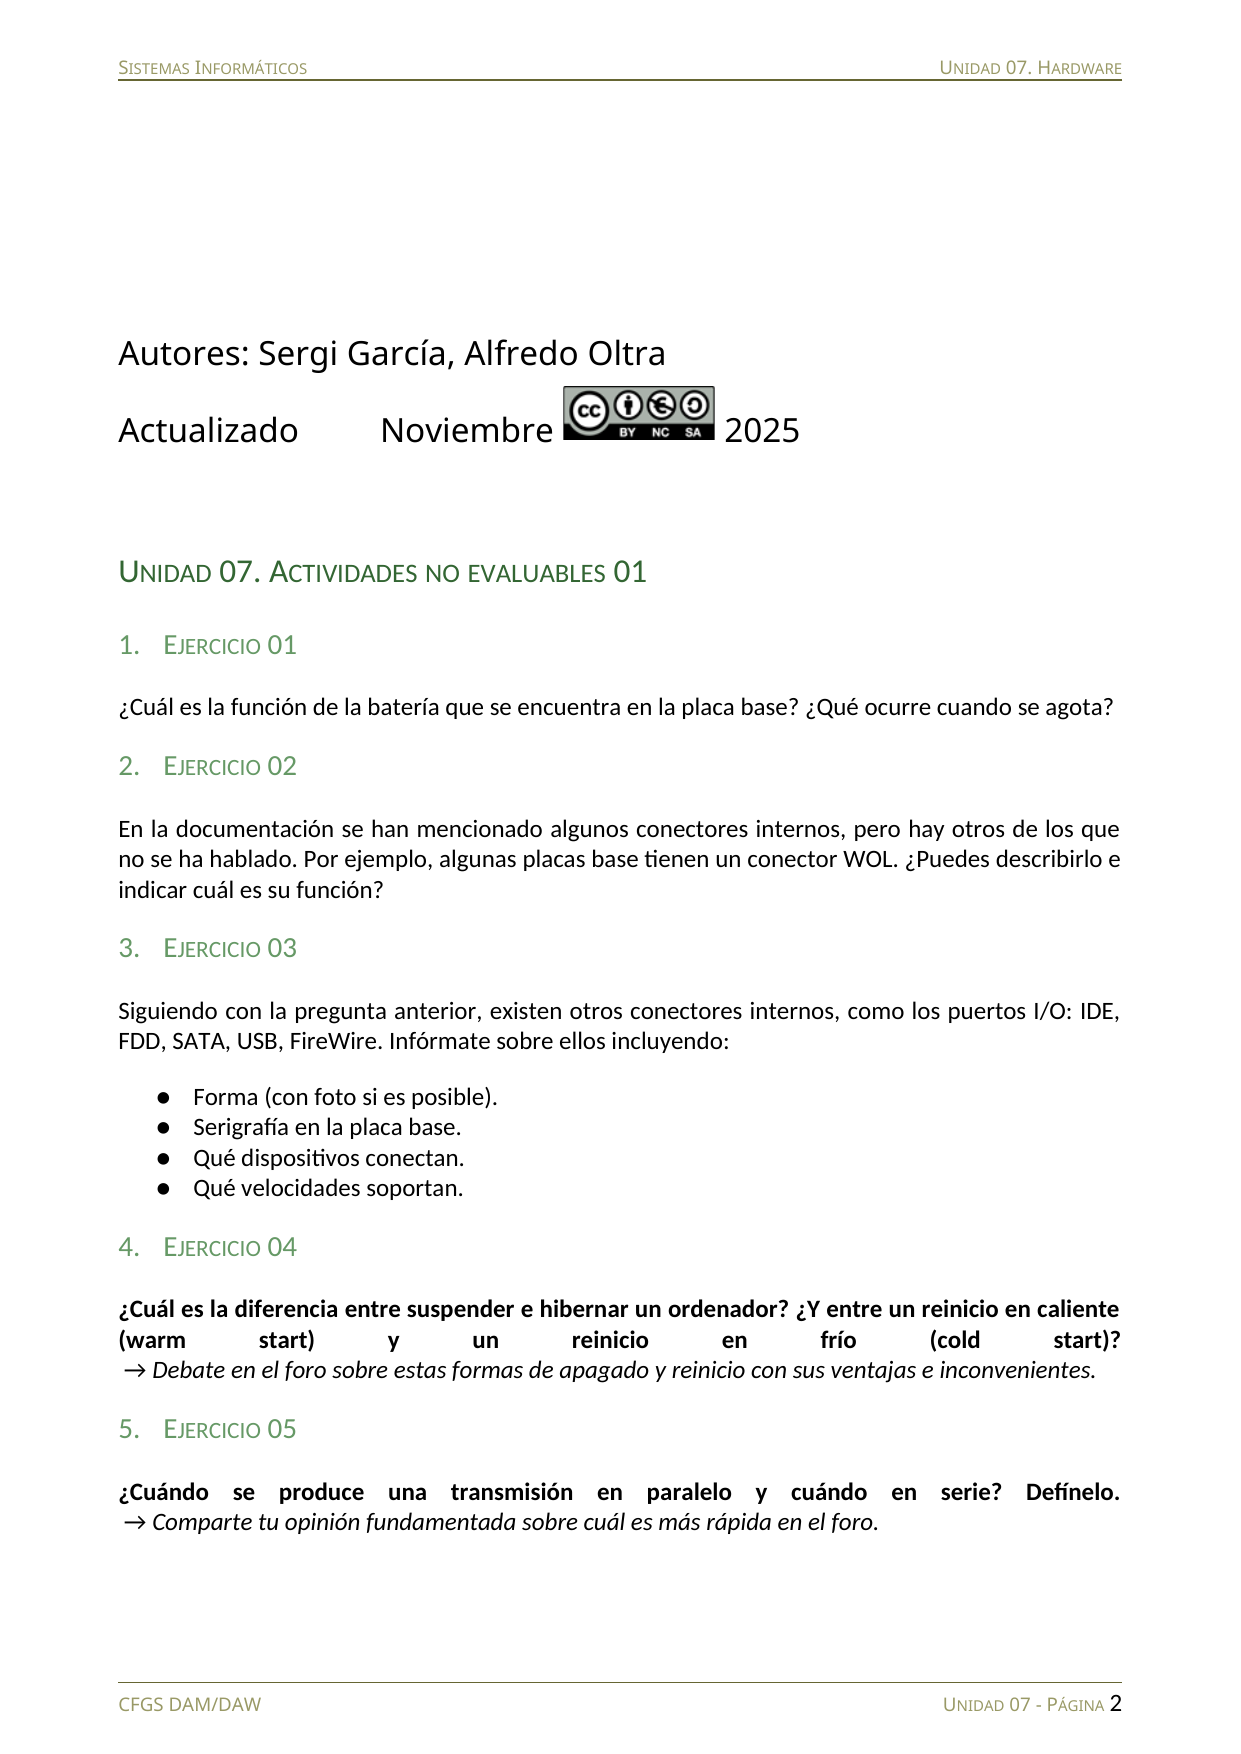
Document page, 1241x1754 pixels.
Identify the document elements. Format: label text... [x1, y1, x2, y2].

subtitle Ejercicio 01 [118, 626, 1122, 661]
text ¿Cuál es la función de la batería que se encuentra en la placa base? ¿Qué ocurre cuando se agota? [118, 691, 1122, 722]
text ¿Cuál es la diferencia entre suspender e hibernar un ordenador? ¿Y entre un reinicio en caliente (warm start) y un reinicio en frío (cold start)? → Debate en el foro sobre estas formas de apagado y reinicio con sus ventajas e inconvenientes. [118, 1294, 1122, 1385]
list Forma (con foto si es posible). [156, 1081, 1122, 1112]
text Unidad 07. Actividades no evaluables 01 [118, 550, 1122, 591]
subtitle Ejercicio 02 [118, 747, 1122, 783]
list Qué dispositivos conectan. [156, 1142, 1122, 1173]
text Actualizado Noviembre 2025 [118, 407, 1122, 453]
list Qué velocidades soportan. [156, 1173, 1122, 1203]
subtitle Ejercicio 04 [118, 1228, 1122, 1263]
subtitle Ejercicio 05 [118, 1410, 1122, 1446]
text Siguiendo con la pregunta anterior, existen otros conectores internos, como los puertos I/O: IDE, FDD, SATA, USB, FireWire. Infórmate sobre ellos incluyendo: [118, 995, 1122, 1056]
picture [563, 386, 715, 440]
text En la documentación se han mencionado algunos conectores internos, pero hay otros de los que no se ha hablado. Por ejemplo, algunas placas base tienen un conector WOL. ¿Puedes describirlo e indicar cuál es su función? [118, 813, 1122, 904]
list Serigrafía en la placa base. [156, 1112, 1122, 1142]
subtitle Ejercicio 03 [118, 929, 1122, 965]
text ¿Cuándo se produce una transmisión en paralelo y cuándo en serie? Defínelo. → Comparte tu opinión fundamentada sobre cuál es más rápida en el foro. [118, 1476, 1122, 1537]
text Autores: Sergi García, Alfredo Oltra [118, 329, 1122, 375]
